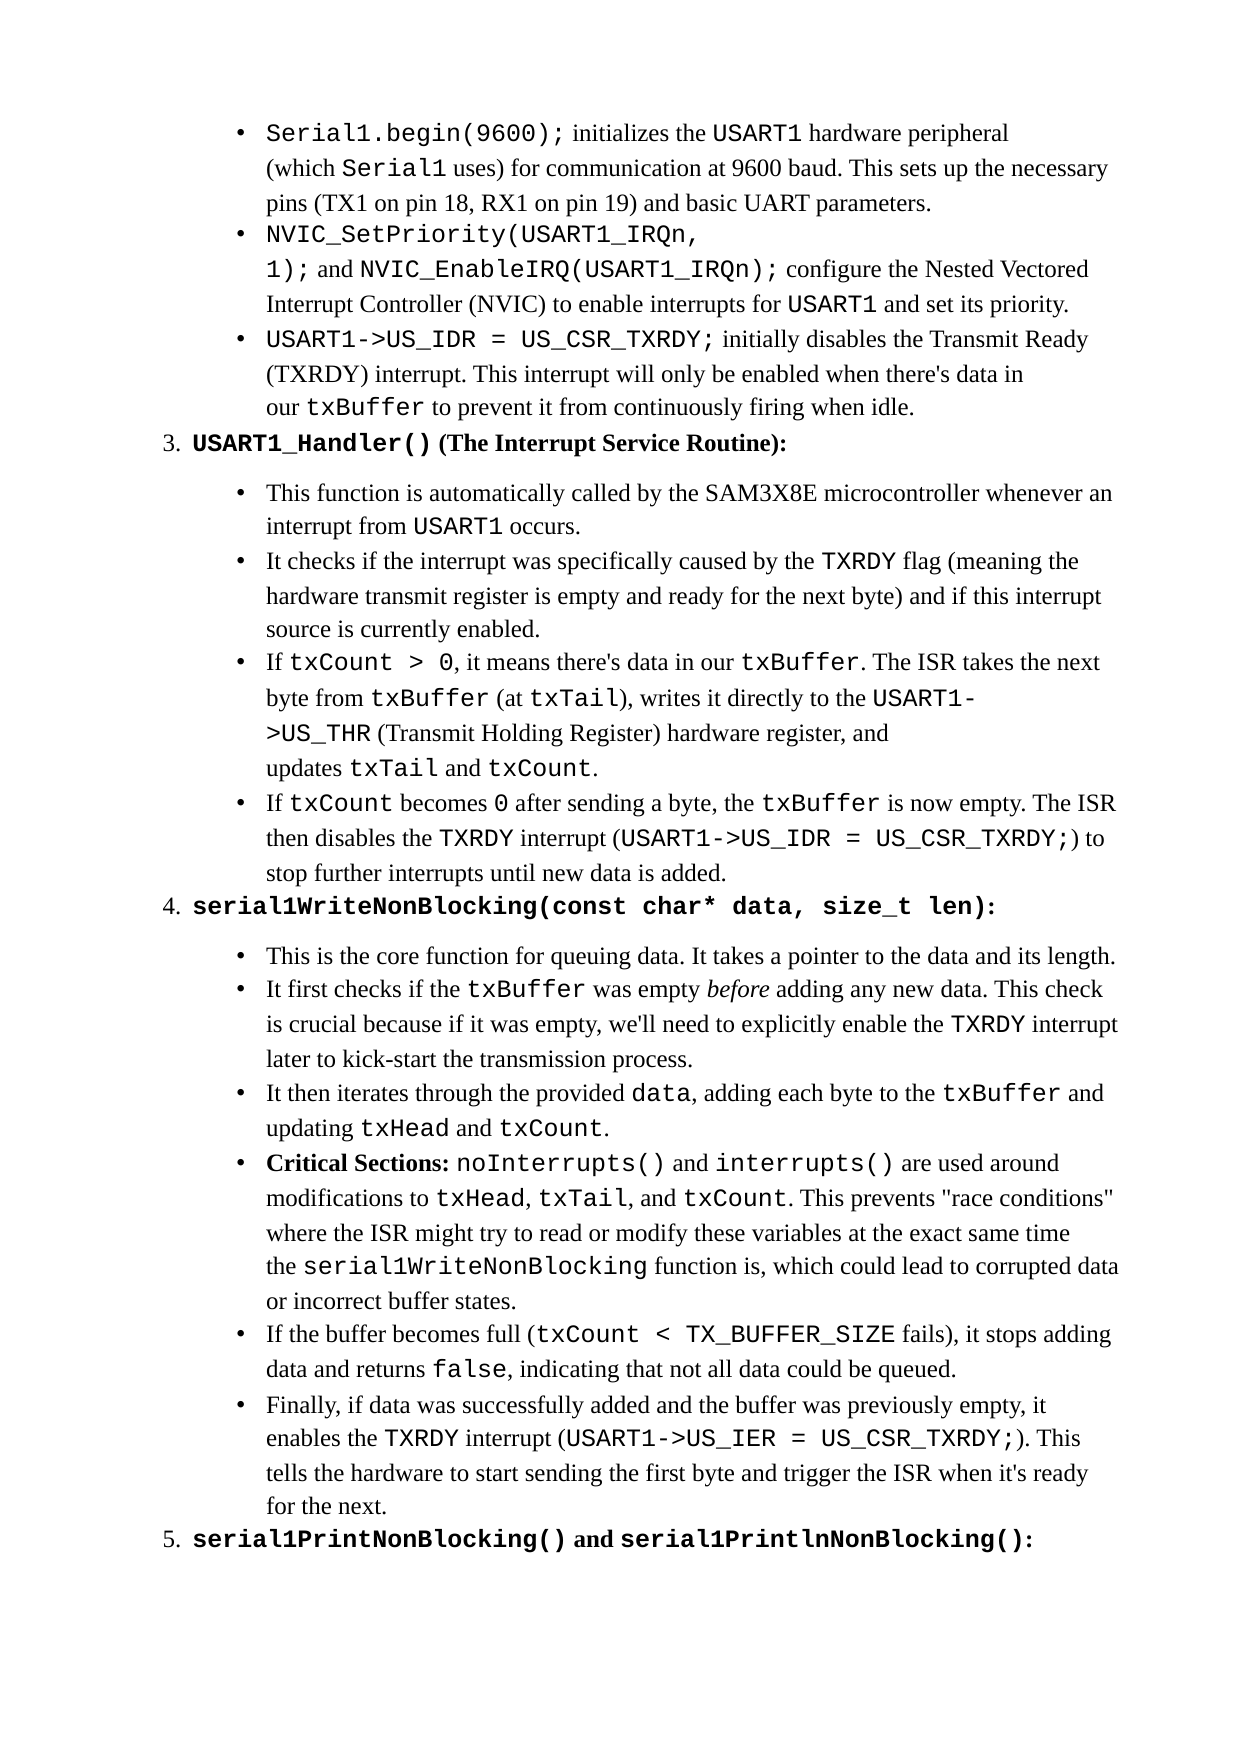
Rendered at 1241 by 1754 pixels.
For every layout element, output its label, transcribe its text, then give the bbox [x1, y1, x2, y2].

list This is the core function for queuing data. It takes a pointer to the data and its length. [236, 941, 1122, 970]
list Finally, if data was successfully added and the buffer was previously empty, it enables the TXRDY interrupt (USART1->US_IER = US_CSR_TXRDY;). This tells the hardware to start sending the first byte and trigger the ISR when it's ready for the next. [236, 1390, 1122, 1520]
list If txCount > 0, it means there's data in our txBuffer. The ISR takes the next byte from txBuffer (at txTail), writes it directly to the USART1->US_THR (Transmit Holding Register) hardware register, and updates txTail and txCount. [236, 647, 1122, 783]
list It first checks if the txBuffer was empty before adding any new data. This check is crucial because if it was empty, we'll need to explicitly enable the TXRDY interrupt later to kick-start the transmission process. [236, 974, 1122, 1073]
list This function is automatically called by the SAM3X8E microcontroller whenever an interrupt from USART1 occurs. [236, 478, 1122, 542]
list USART1_Handler() (The Interrupt Service Routine): [162, 428, 1122, 459]
list It then iterates through the provided data, adding each byte to the txBuffer and updating txHead and txCount. [236, 1078, 1122, 1143]
list It checks if the interrupt was specifically caused by the TXRDY flag (meaning the hardware transmit register is empty and ready for the next byte) and if this interrupt source is currently enabled. [236, 546, 1122, 643]
list Critical Sections: noInterrupts() and interrupts() are used around modifications to txHead, txTail, and txCount. This prevents "race conditions" where the ISR might try to read or modify these variables at the exact same time the serial1WriteNonBlocking function is, which could lead to corrupted data or incorrect buffer states. [236, 1148, 1122, 1315]
list If txCount becomes 0 after sending a byte, the txBuffer is now empty. The ISR then disables the TXRDY interrupt (USART1->US_IDR = US_CSR_TXRDY;) to stop further interrupts until new data is added. [236, 788, 1122, 887]
list NVIC_SetPriority(USART1_IRQn, 1); and NVIC_EnableIRQ(USART1_IRQn); configure the Nested Vectored Interrupt Controller (NVIC) to enable interrupts for USART1 and set its priority. [236, 221, 1122, 320]
list serial1PrintNonBlocking() and serial1PrintlnNonBlocking(): [162, 1524, 1122, 1555]
list serial1WriteNonBlocking(const char* data, size_t len): [162, 891, 1122, 922]
list Serial1.begin(9600); initializes the USART1 hardware peripheral (which Serial1 uses) for communication at 9600 baud. This sets up the necessary pins (TX1 on pin 18, RX1 on pin 19) and basic UART parameters. [236, 118, 1122, 217]
list USART1->US_IDR = US_CSR_TXRDY; initially disables the Transmit Ready (TXRDY) interrupt. This interrupt will only be enabled when there's data in our txBuffer to prevent it from continuously firing when idle. [236, 324, 1122, 423]
list If the buffer becomes full (txCount < TX_BUFFER_SIZE fails), it stops adding data and returns false, indicating that not all data could be queued. [236, 1319, 1122, 1385]
